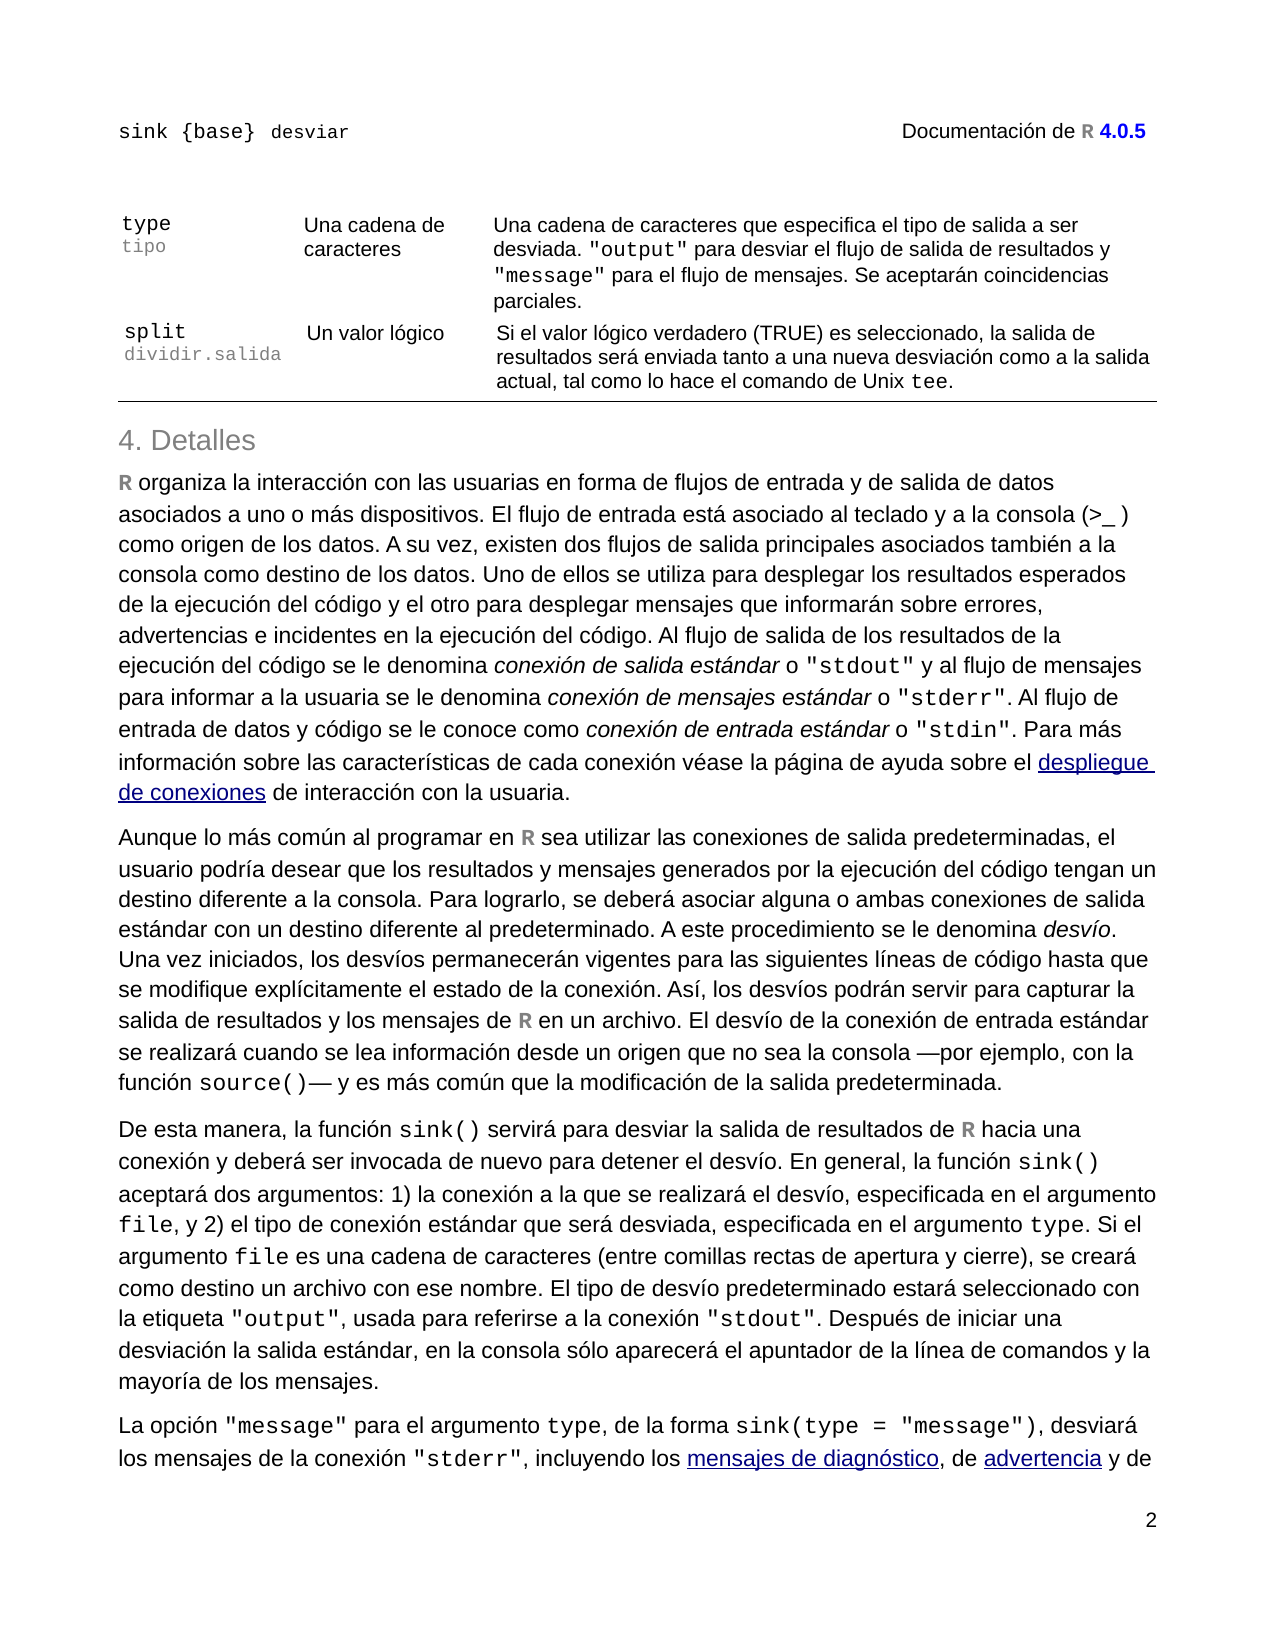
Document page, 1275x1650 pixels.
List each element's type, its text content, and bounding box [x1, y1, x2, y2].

subtitle 4. Detalles [118, 423, 1157, 456]
table_cell [118, 176, 301, 210]
table_cell split dividir.salida [118, 316, 301, 401]
table_cell type tipo [118, 210, 301, 316]
table_cell [301, 176, 490, 210]
table_cell Una cadena de caracteres que especifica el tipo de salida a ser desviada. "output" para desviar el flujo de salida de resultados y "message" para el flujo de mensajes. Se aceptarán coincidencias parciales. [490, 210, 1157, 316]
table_cell Una cadena de caracteres [301, 210, 490, 316]
text De esta manera, la función sink() servirá para desviar la salida de resultados de R hacia una conexión y deberá ser invocada de nuevo para detener el desvío. En general, la función sink() aceptará dos argumentos: 1) la conexión a la que se realizará el desvío, especificada en el argumento file, y 2) el tipo de conexión estándar que será desviada, especificada en el argumento type. Si el argumento file es una cadena de caracteres (entre comillas rectas de apertura y cierre), se creará como destino un archivo con ese nombre. El tipo de desvío predeterminado estará seleccionado con la etiqueta "output", usada para referirse a la conexión "stdout". Después de iniciar una desviación la salida estándar, en la consola sólo aparecerá el apuntador de la línea de comandos y la mayoría de los mensajes. [118, 1116, 1157, 1394]
table_cell Si el valor lógico verdadero (TRUE) es seleccionado, la salida de resultados será enviada tanto a una nueva desviación como a la salida actual, tal como lo hace el comando de Unix tee. [490, 316, 1157, 401]
text R organiza la interacción con las usuarias en forma de flujos de entrada y de salida de datos asociados a uno o más dispositivos. El flujo de entrada está asociado al teclado y a la consola (>_ ) como origen de los datos. A su vez, existen dos flujos de salida principales asociados también a la consola como destino de los datos. Uno de ellos se utiliza para desplegar los resultados esperados de la ejecución del código y el otro para desplegar mensajes que informarán sobre errores, advertencias e incidentes en la ejecución del código. Al flujo de salida de los resultados de la ejecución del código se le denomina conexión de salida estándar o "stdout" y al flujo de mensajes para informar a la usuaria se le denomina conexión de mensajes estándar o "stderr". Al flujo de entrada de datos y código se le conoce como conexión de entrada estándar o "stdin". Para más información sobre las características de cada conexión véase la página de ayuda sobre el despliegue de conexiones de interacción con la usuaria. [118, 469, 1157, 805]
table_cell [490, 176, 1157, 210]
table_cell Un valor lógico [301, 316, 490, 401]
text La opción "message" para el argumento type, de la forma sink(type = "message"), desviará los mensajes de la conexión "stderr", incluyendo los mensajes de diagnóstico, de advertencia y de [118, 1412, 1157, 1473]
text Aunque lo más común al programar en R sea utilizar las conexiones de salida predeterminadas, el usuario podría desear que los resultados y mensajes generados por la ejecución del código tengan un destino diferente a la consola. Para lograrlo, se deberá asociar alguna o ambas conexiones de salida estándar con un destino diferente al predeterminado. A este procedimiento se le denomina desvío. Una vez iniciados, los desvíos permanecerán vigentes para las siguientes líneas de código hasta que se modifique explícitamente el estado de la conexión. Así, los desvíos podrán servir para capturar la salida de resultados y los mensajes de R en un archivo. El desvío de la conexión de entrada estándar se realizará cuando se lea información desde un origen que no sea la consola —por ejemplo, con la función source()— y es más común que la modificación de la salida predeterminada. [118, 823, 1157, 1097]
